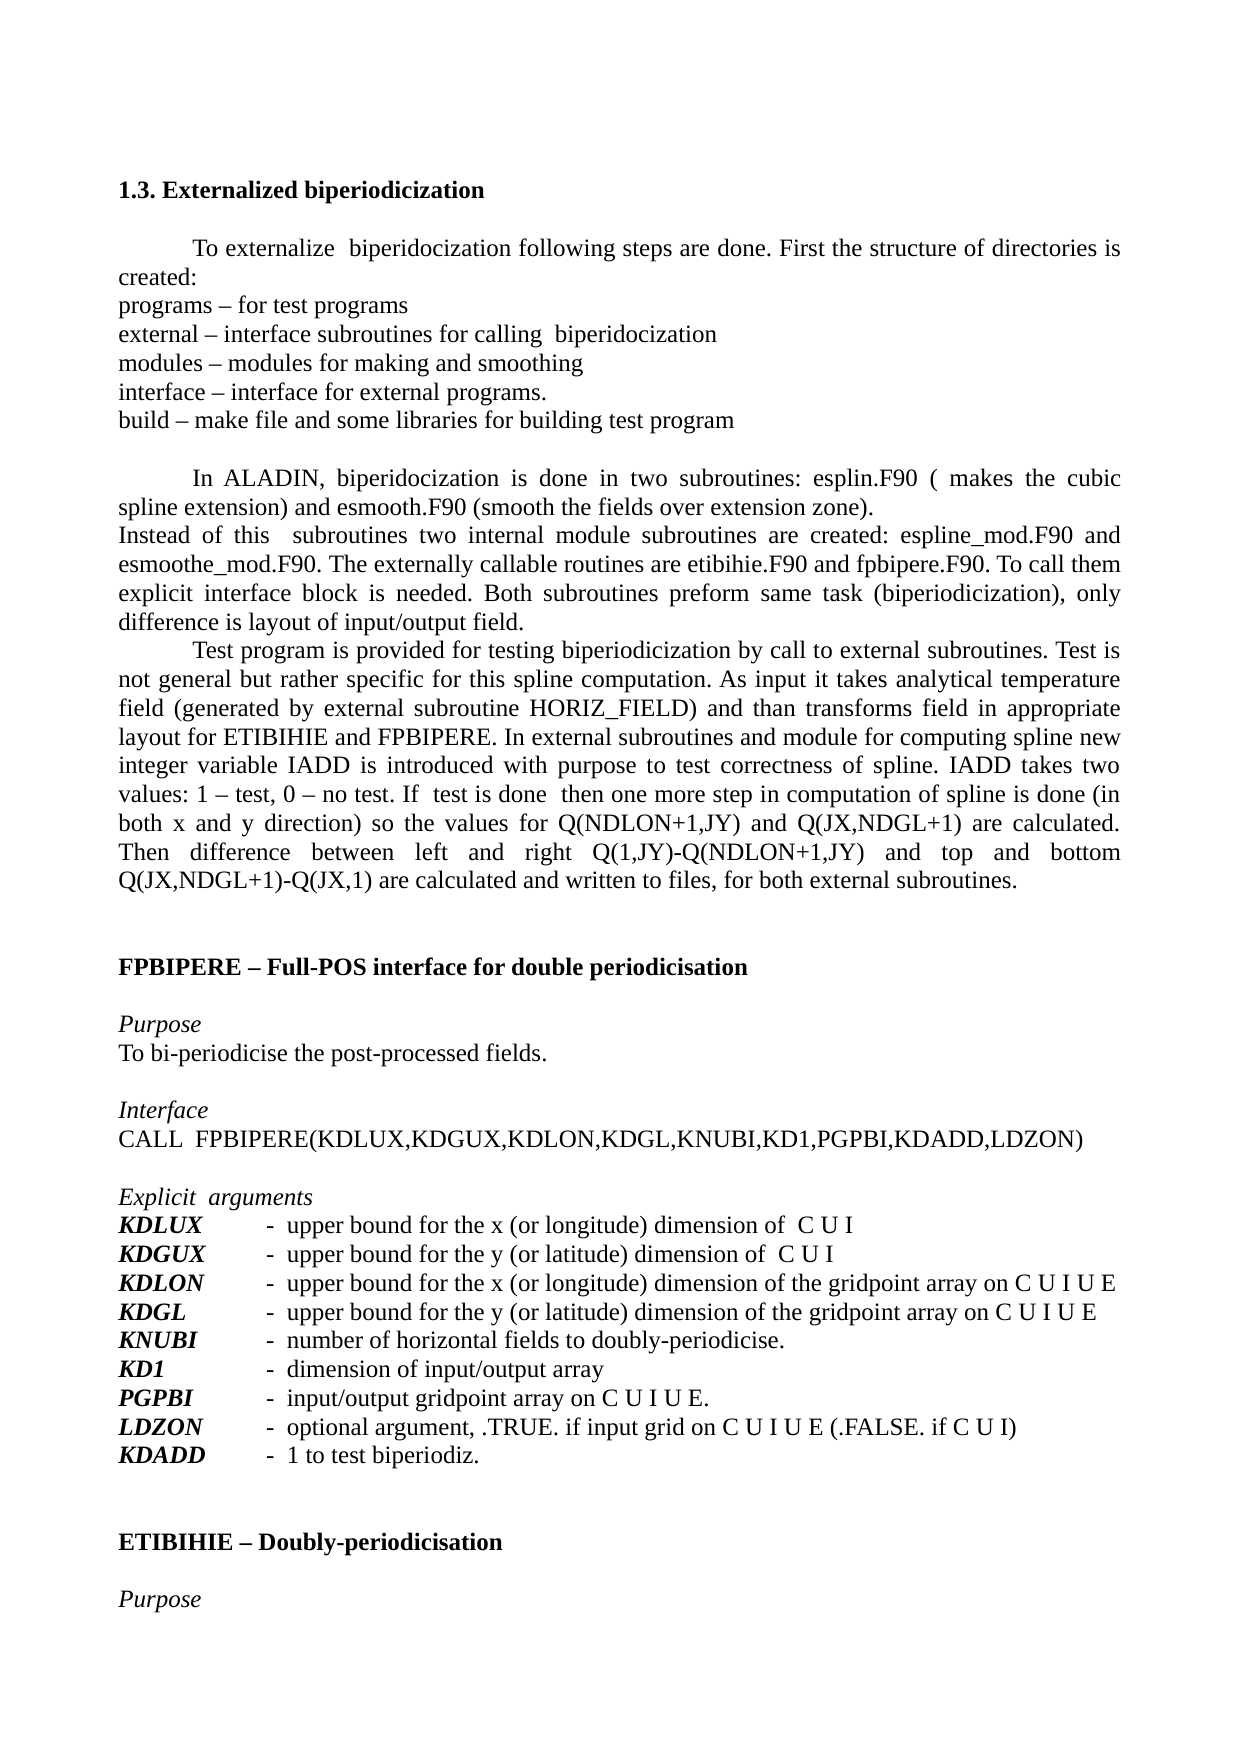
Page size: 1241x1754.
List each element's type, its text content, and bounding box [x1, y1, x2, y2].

text In ALADIN, biperidocization is done in two subroutines: esplin.F90 ( makes the cubic spline extension) and esmooth.F90 (smooth the fields over extension zone). [118, 463, 1122, 521]
text Instead of this subroutines two internal module subroutines are created: espline_mod.F90 and esmoothe_mod.F90. The externally callable routines are etibihie.F90 and fpbipere.F90. To call them explicit interface block is needed. Both subroutines preform same task (biperiodicization), only difference is layout of input/output field. [118, 521, 1122, 636]
text Purpose [118, 1009, 1122, 1038]
text CALL FPBIPERE(KDLUX,KDGUX,KDLON,KDGL,KNUBI,KD1,PGPBI,KDADD,LDZON) [118, 1124, 1122, 1153]
text KNUBI - number of horizontal fields to doubly-periodicise. [118, 1326, 1122, 1354]
text Explicit arguments [118, 1182, 1122, 1211]
text KDLON - upper bound for the x (or longitude) dimension of the gridpoint array on C U I U E [118, 1268, 1122, 1297]
text KDADD - 1 to test biperiodiz. [118, 1441, 1122, 1469]
text KDGL - upper bound for the y (or latitude) dimension of the gridpoint array on C U I U E [118, 1297, 1122, 1326]
text Test program is provided for testing biperiodicization by call to external subroutines. Test is not general but rather specific for this spline computation. As input it takes analytical temperature field (generated by external subroutine HORIZ_FIELD) and than transforms field in appropriate layout for ETIBIHIE and FPBIPERE. In external subroutines and module for computing spline new integer variable IADD is introduced with purpose to test correctness of spline. IADD takes two values: 1 – test, 0 – no test. If test is done then one more step in computation of spline is done (in both x and y direction) so the values for Q(NDLON+1,JY) and Q(JX,NDGL+1) are calculated. Then difference between left and right Q(1,JY)-Q(NDLON+1,JY) and top and bottom Q(JX,NDGL+1)-Q(JX,1) are calculated and written to files, for both external subroutines. [118, 636, 1122, 894]
text To externalize biperidocization following steps are done. First the structure of directories is created: [118, 233, 1122, 291]
text KDLUX - upper bound for the x (or longitude) dimension of C U I [118, 1211, 1122, 1239]
text ETIBIHIE – Doubly-periodicisation [118, 1527, 1122, 1556]
text PGPBI - input/output gridpoint array on C U I U E. [118, 1383, 1122, 1412]
text To bi-periodicise the post-processed fields. [118, 1038, 1122, 1067]
text Purpose [118, 1584, 1122, 1613]
text external – interface subroutines for calling biperidocization [118, 319, 1122, 348]
text modules – modules for making and smoothing [118, 348, 1122, 377]
text KD1 - dimension of input/output array [118, 1354, 1122, 1383]
text interface – interface for external programs. [118, 377, 1122, 406]
text 1.3. Externalized biperiodicization [118, 176, 1122, 204]
text build – make file and some libraries for building test program [118, 406, 1122, 434]
text programs – for test programs [118, 291, 1122, 319]
text KDGUX - upper bound for the y (or latitude) dimension of C U I [118, 1239, 1122, 1268]
text Interface [118, 1096, 1122, 1124]
text FPBIPERE – Full-POS interface for double periodicisation [118, 952, 1122, 981]
text LDZON - optional argument, .TRUE. if input grid on C U I U E (.FALSE. if C U I) [118, 1412, 1122, 1441]
